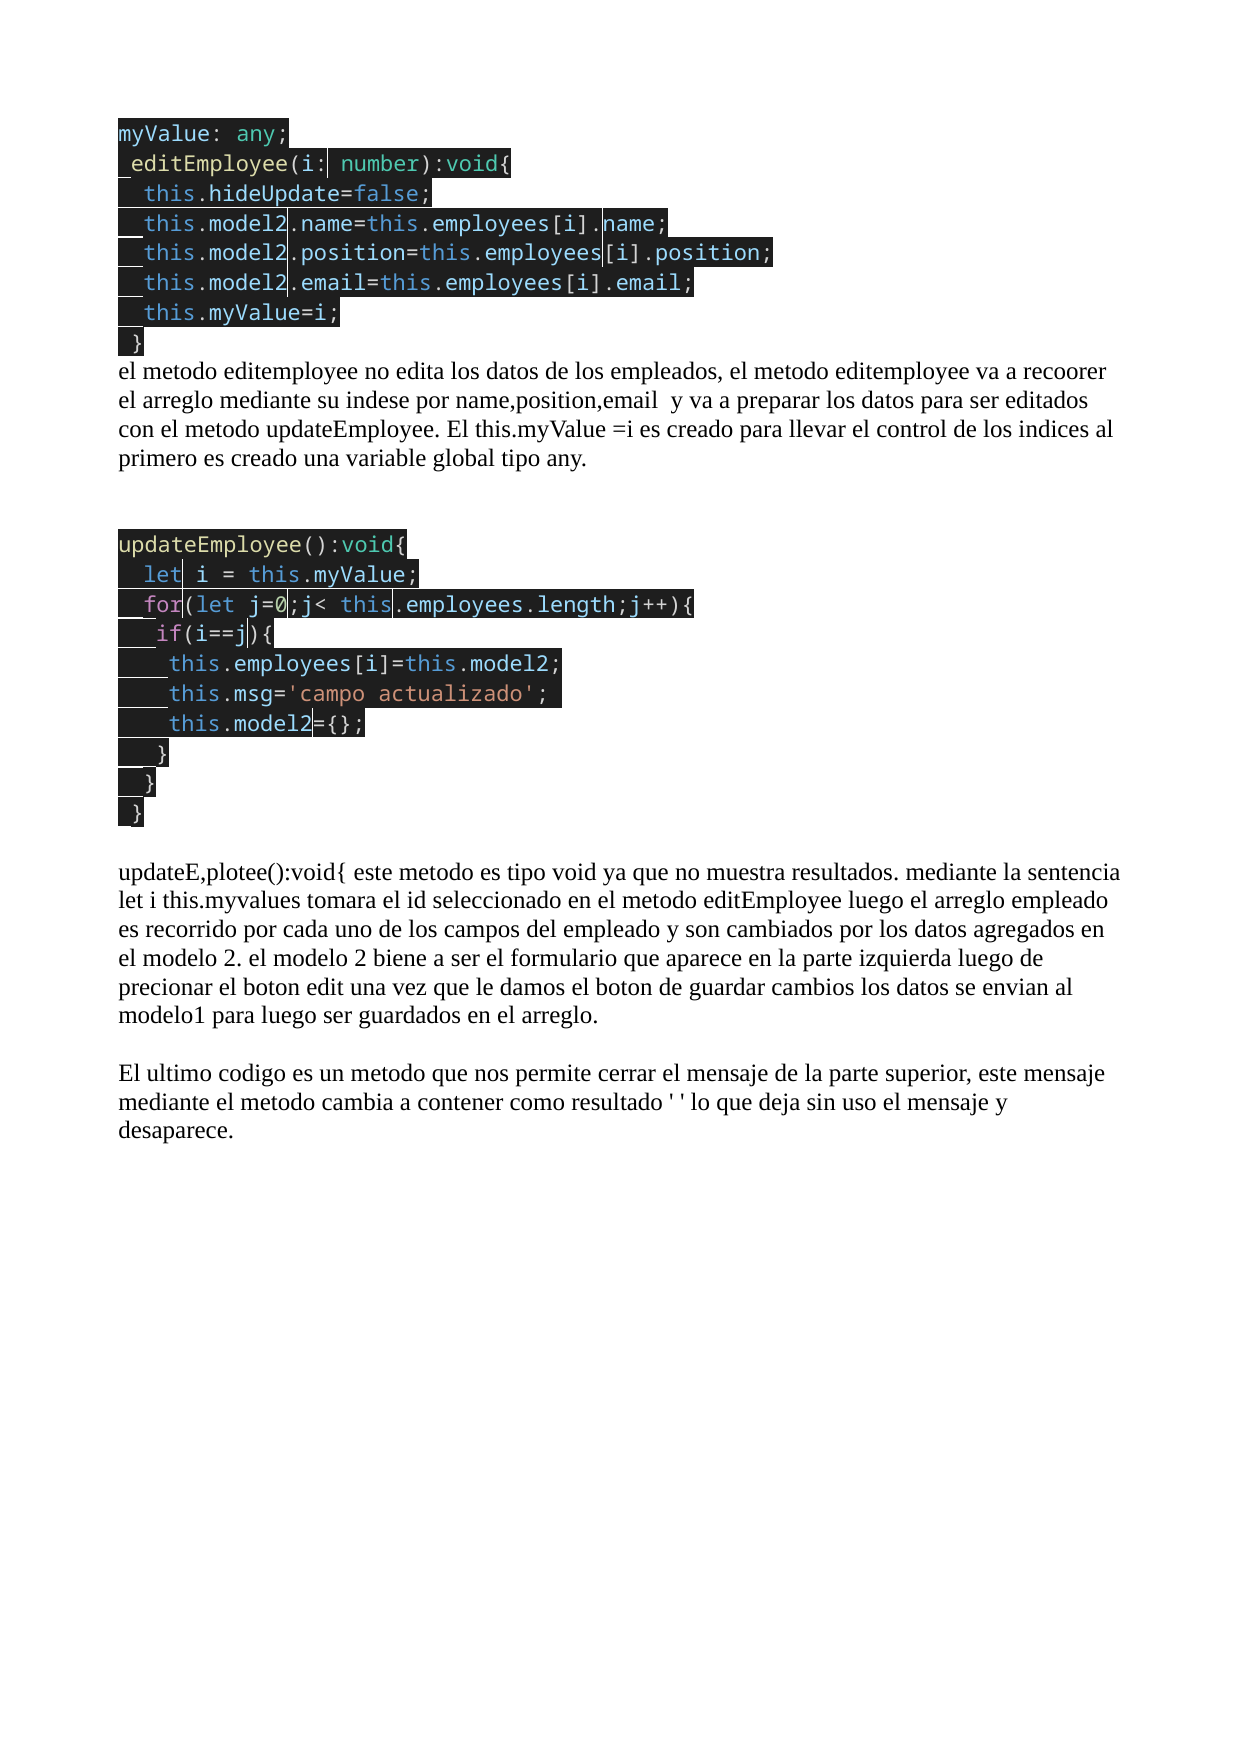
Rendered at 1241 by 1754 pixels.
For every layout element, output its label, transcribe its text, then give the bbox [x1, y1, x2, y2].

text this.model2.position=this.employees[i].position; [118, 237, 1122, 267]
text this.model2.name=this.employees[i].name; [118, 207, 1122, 237]
text updateEmployee():void{ [118, 529, 1122, 559]
text editEmployee(i: number):void{ [118, 148, 1122, 178]
text this.hideUpdate=false; [118, 178, 1122, 207]
text } [118, 327, 1122, 356]
text for(let j=0;j< this.employees.length;j++){ [118, 588, 1122, 618]
text } [118, 767, 1122, 797]
text this.model2={}; [118, 708, 1122, 737]
text updateE,plotee():void{ este metodo es tipo void ya que no muestra resultados. mediante la sentencia let i this.myvalues tomara el id seleccionado en el metodo editEmployee luego el arreglo empleado es recorrido por cada uno de los campos del empleado y son cambiados por los datos agregados en el modelo 2. el modelo 2 biene a ser el formulario que aparece en la parte izquierda luego de precionar el boton edit una vez que le damos el boton de guardar cambios los datos se envian al modelo1 para luego ser guardados en el arreglo. [118, 857, 1122, 1029]
text } [118, 797, 1122, 827]
text this.employees[i]=this.model2; [118, 648, 1122, 678]
text el metodo editemployee no edita los datos de los empleados, el metodo editemployee va a recoorer el arreglo mediante su indese por name,position,email y va a preparar los datos para ser editados con el metodo updateEmployee. El this.myValue =i es creado para llevar el control de los indices al primero es creado una variable global tipo any. [118, 356, 1122, 471]
text } [118, 737, 1122, 767]
text El ultimo codigo es un metodo que nos permite cerrar el mensaje de la parte superior, este mensaje mediante el metodo cambia a contener como resultado ' ' lo que deja sin uso el mensaje y desaparece. [118, 1058, 1122, 1144]
text let i = this.myValue; [118, 559, 1122, 588]
text this.myValue=i; [118, 297, 1122, 327]
text myValue: any; [118, 118, 1122, 148]
text if(i==j){ [118, 618, 1122, 648]
text this.model2.email=this.employees[i].email; [118, 267, 1122, 297]
text this.msg='campo actualizado'; [118, 678, 1122, 708]
